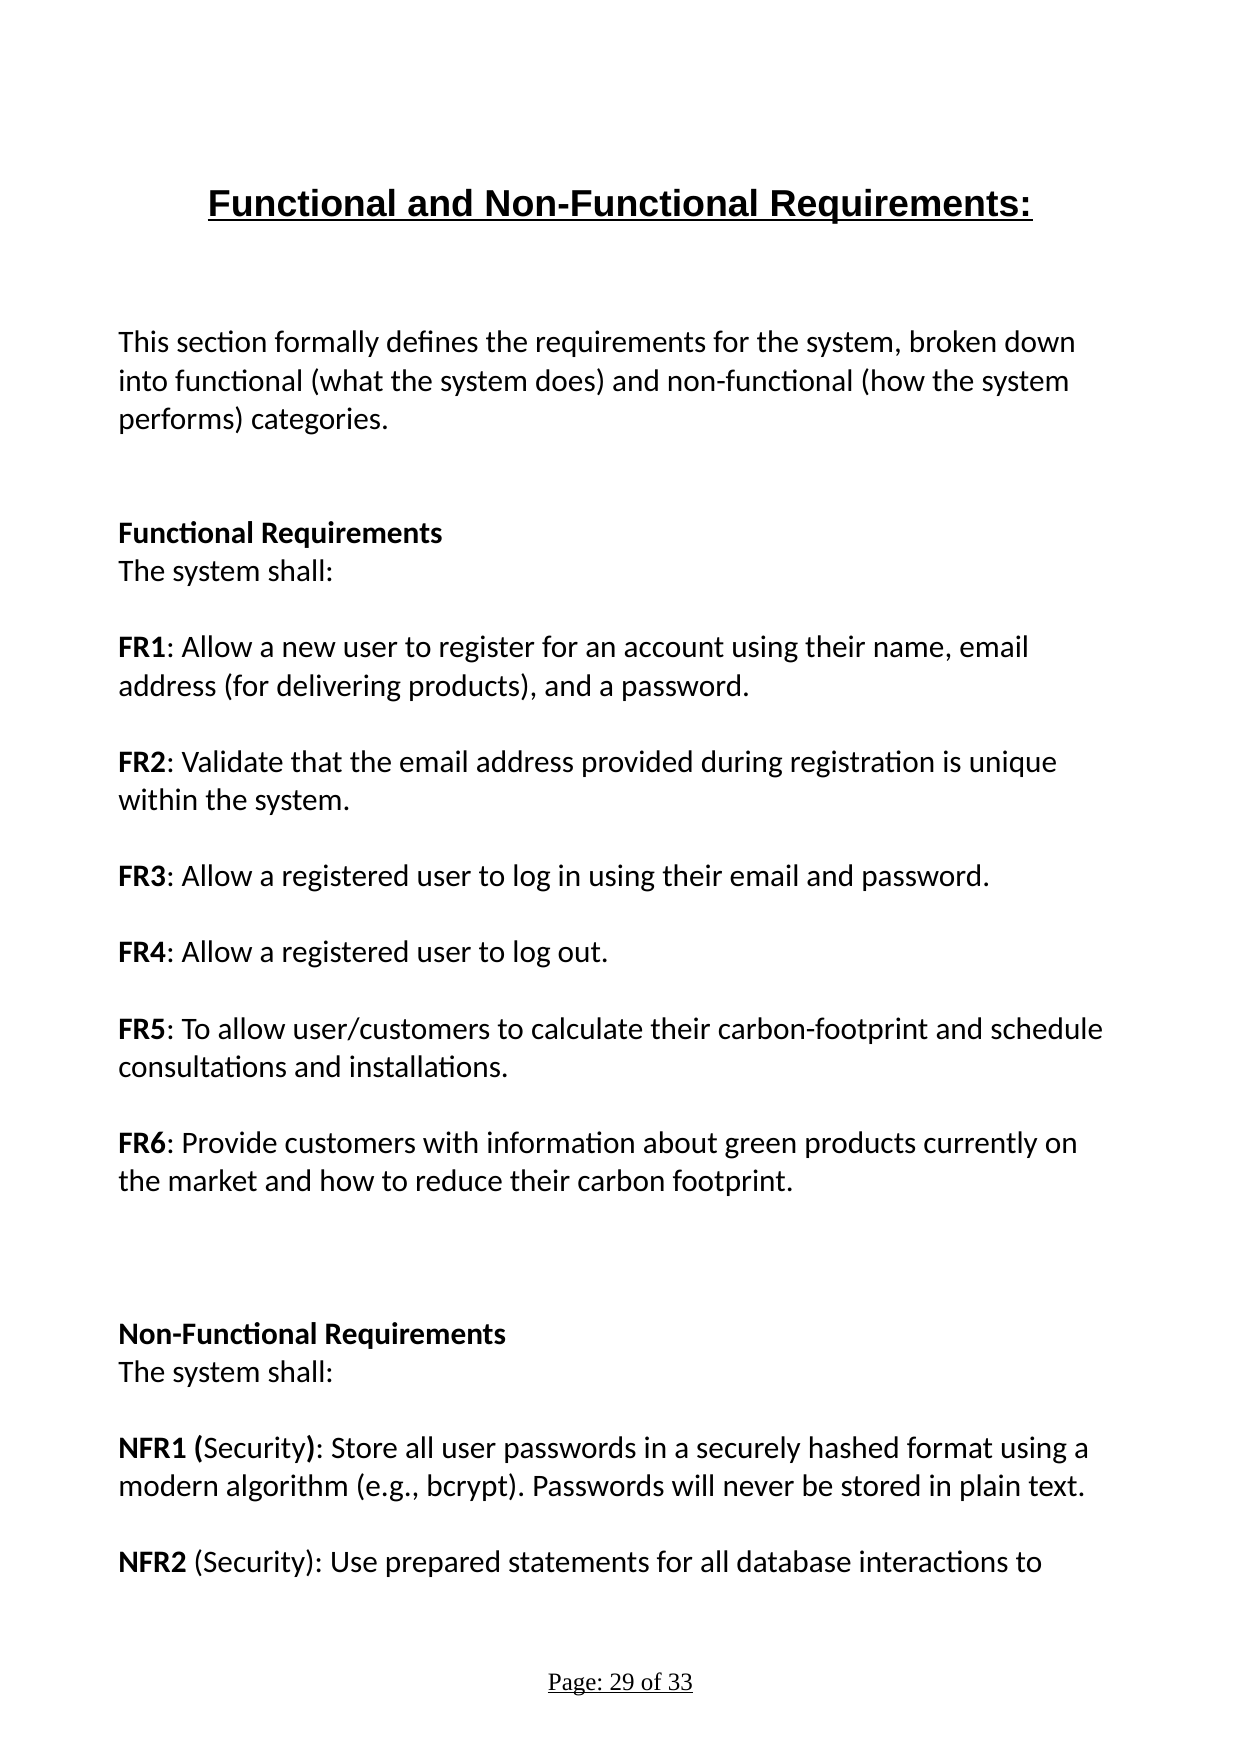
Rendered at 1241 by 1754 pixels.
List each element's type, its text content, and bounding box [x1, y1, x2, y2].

subtitle Functional and Non-Functional Requirements: [118, 181, 1122, 224]
text Functional Requirements [118, 513, 1122, 551]
text NFR1 (Security): Store all user passwords in a securely hashed format using a modern algorithm (e.g., bcrypt). Passwords will never be stored in plain text. [118, 1428, 1122, 1504]
text FR5: To allow user/customers to calculate their carbon-footprint and schedule consultations and installations. [118, 1009, 1122, 1085]
text This section formally defines the requirements for the system, broken down into functional (what the system does) and non-functional (how the system performs) categories. [118, 323, 1122, 437]
text NFR2 (Security): Use prepared statements for all database interactions to [118, 1543, 1122, 1581]
text FR2: Validate that the email address provided during registration is unique within the system. [118, 742, 1122, 818]
text FR3: Allow a registered user to log in using their email and password. [118, 856, 1122, 894]
text The system shall: [118, 1352, 1122, 1390]
text The system shall: [118, 551, 1122, 589]
text FR4: Allow a registered user to log out. [118, 933, 1122, 971]
text FR1: Allow a new user to register for an account using their name, email address (for delivering products), and a password. [118, 628, 1122, 704]
text Non-Functional Requirements [118, 1314, 1122, 1352]
text FR6: Provide customers with information about green products currently on the market and how to reduce their carbon footprint. [118, 1123, 1122, 1199]
